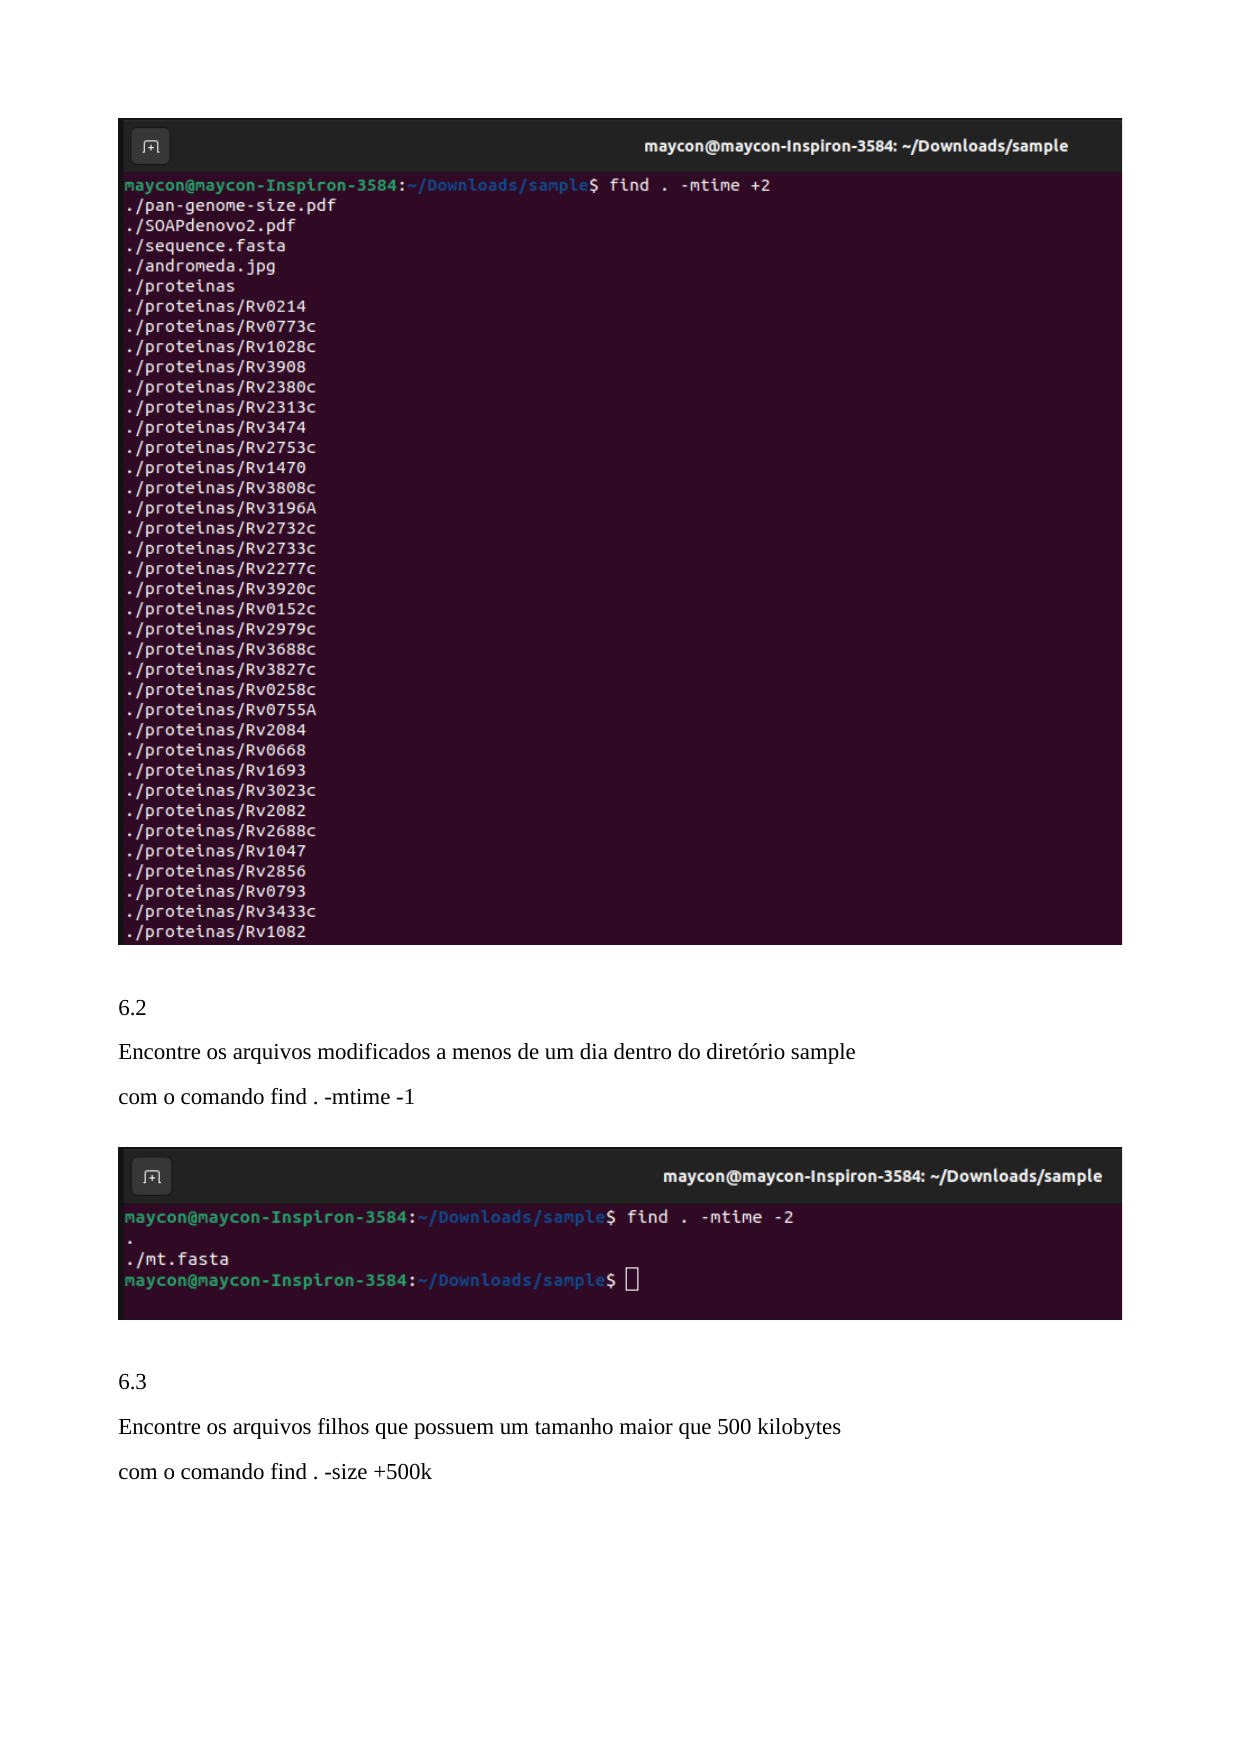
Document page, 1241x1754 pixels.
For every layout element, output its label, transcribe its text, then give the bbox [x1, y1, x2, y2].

text com o comando find . -mtime -1 [118, 1083, 1122, 1109]
picture [118, 1147, 1123, 1320]
text com o comando find . -size +500k [118, 1458, 1122, 1484]
text Encontre os arquivos filhos que possuem um tamanho maior que 500 kilobytes [118, 1413, 1122, 1439]
text 6.3 [118, 1368, 1122, 1394]
text 6.2 [118, 994, 1122, 1020]
text Encontre os arquivos modificados a menos de um dia dentro do diretório sample [118, 1038, 1122, 1065]
picture [118, 118, 1123, 945]
